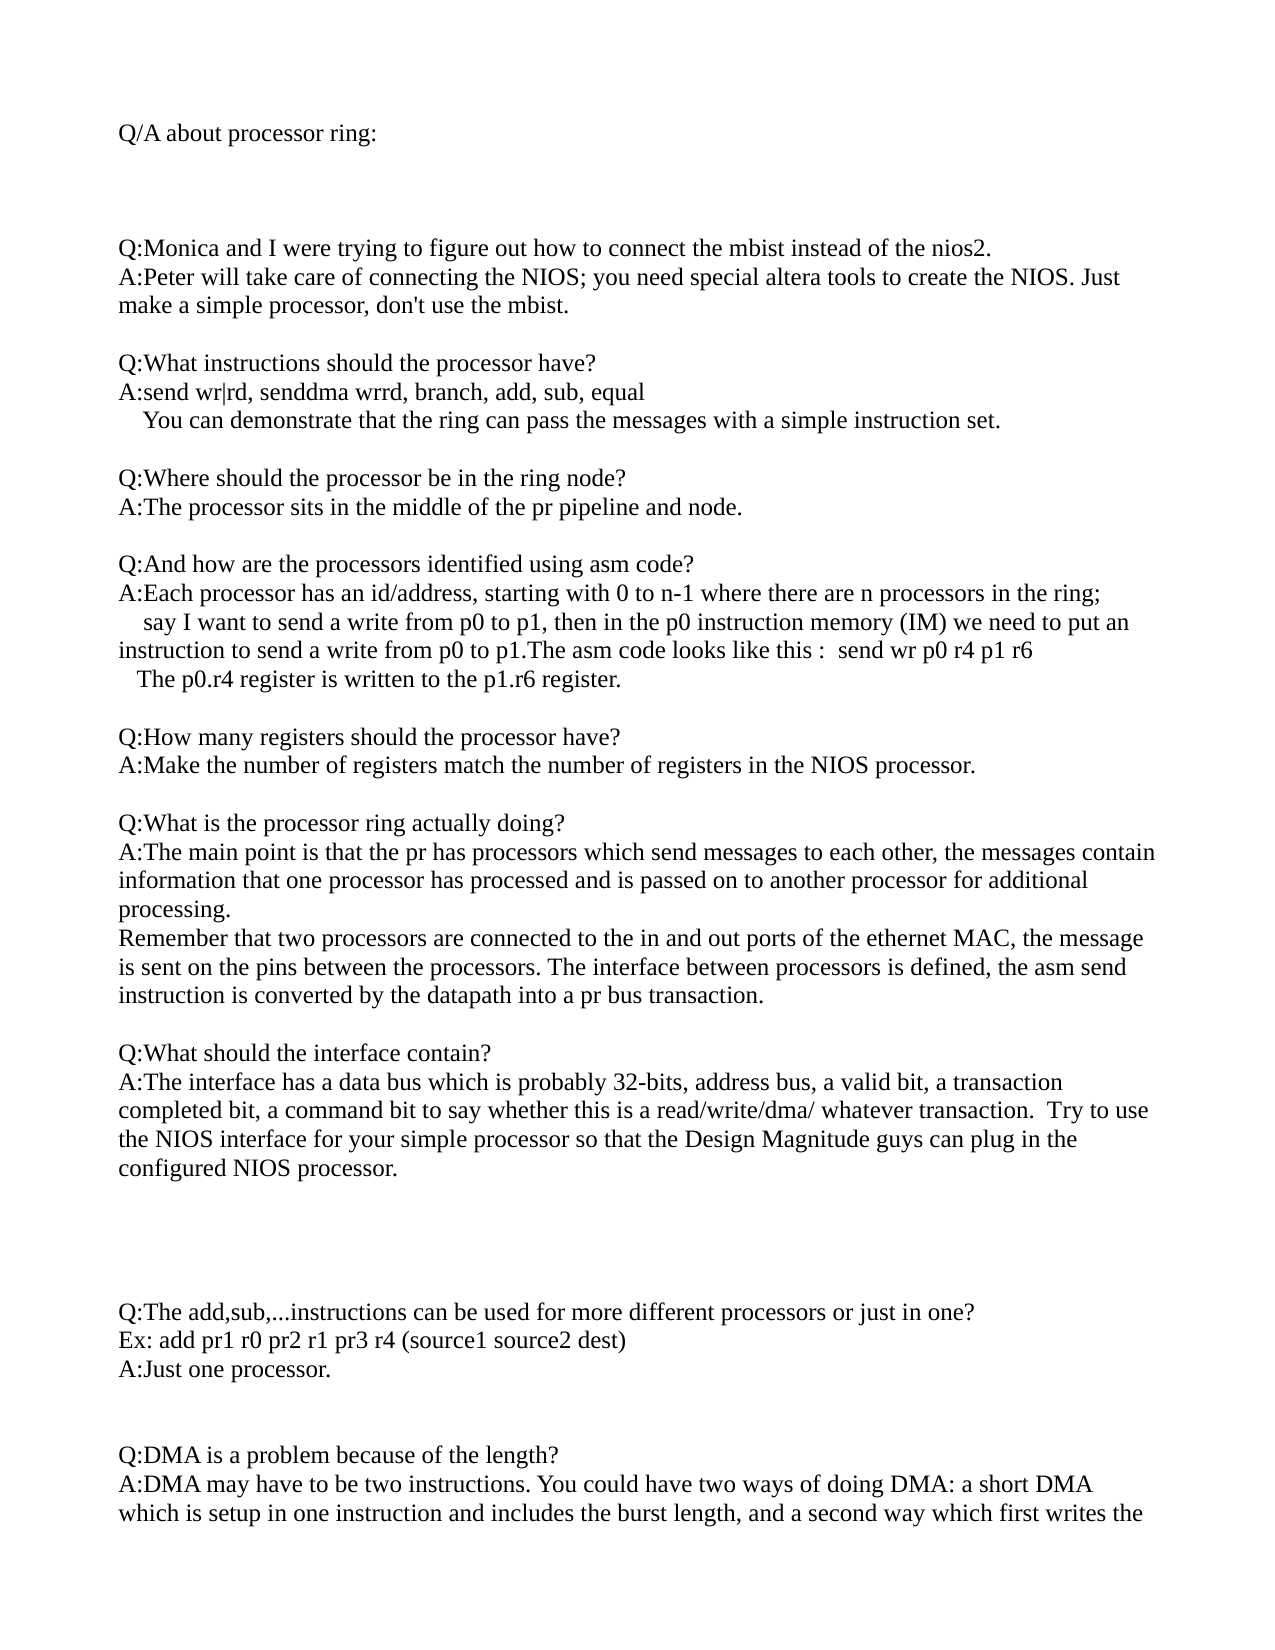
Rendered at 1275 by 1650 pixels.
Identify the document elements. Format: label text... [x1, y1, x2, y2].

text Remember that two processors are connected to the in and out ports of the ethernet MAC, the message is sent on the pins between the processors. The interface between processors is defined, the asm send instruction is converted by the datapath into a pr bus transaction. [118, 923, 1157, 1009]
text A:The main point is that the pr has processors which send messages to each other, the messages contain information that one processor has processed and is passed on to another processor for additional processing. [118, 837, 1157, 923]
text A:Each processor has an id/address, starting with 0 to n-1 where there are n processors in the ring; [118, 578, 1157, 607]
text Q:What should the interface contain? [118, 1038, 1157, 1067]
text A:Peter will take care of connecting the NIOS; you need special altera tools to create the NIOS. Just make a simple processor, don't use the mbist. [118, 262, 1157, 319]
text Q:What is the processor ring actually doing? [118, 808, 1157, 837]
text Ex: add pr1 r0 pr2 r1 pr3 r4 (source1 source2 dest) A:Just one processor. [118, 1326, 1157, 1383]
text A:The interface has a data bus which is probably 32-bits, address bus, a valid bit, a transaction completed bit, a command bit to say whether this is a read/write/dma/ whatever transaction. Try to use the NIOS interface for your simple processor so that the Design Magnitude guys can plug in the configured NIOS processor. [118, 1067, 1157, 1182]
text A:DMA may have to be two instructions. You could have two ways of doing DMA: a short DMA which is setup in one instruction and includes the burst length, and a second way which first writes the [118, 1469, 1157, 1527]
text A:The processor sits in the middle of the pr pipeline and node. [118, 492, 1157, 521]
text Q:How many registers should the processor have? [118, 722, 1157, 751]
text say I want to send a write from p0 to p1, then in the p0 instruction memory (IM) we need to put an instruction to send a write from p0 to p1.The asm code looks like this : send wr p0 r4 p1 r6 [118, 607, 1157, 664]
text The p0.r4 register is written to the p1.r6 register. [118, 664, 1157, 693]
text Q:The add,sub,...instructions can be used for more different processors or just in one? [118, 1297, 1157, 1326]
text A:send wr|rd, senddma wrrd, branch, add, sub, equal [118, 377, 1157, 406]
text A:Make the number of registers match the number of registers in the NIOS processor. [118, 751, 1157, 779]
text You can demonstrate that the ring can pass the messages with a simple instruction set. [118, 406, 1157, 434]
text Q:DMA is a problem because of the length? [118, 1441, 1157, 1469]
text Q/A about processor ring: [118, 118, 1157, 147]
text Q:Monica and I were trying to figure out how to connect the mbist instead of the nios2. [118, 233, 1157, 262]
text Q:Where should the processor be in the ring node? [118, 463, 1157, 492]
text Q:And how are the processors identified using asm code? [118, 549, 1157, 578]
text Q:What instructions should the processor have? [118, 348, 1157, 377]
